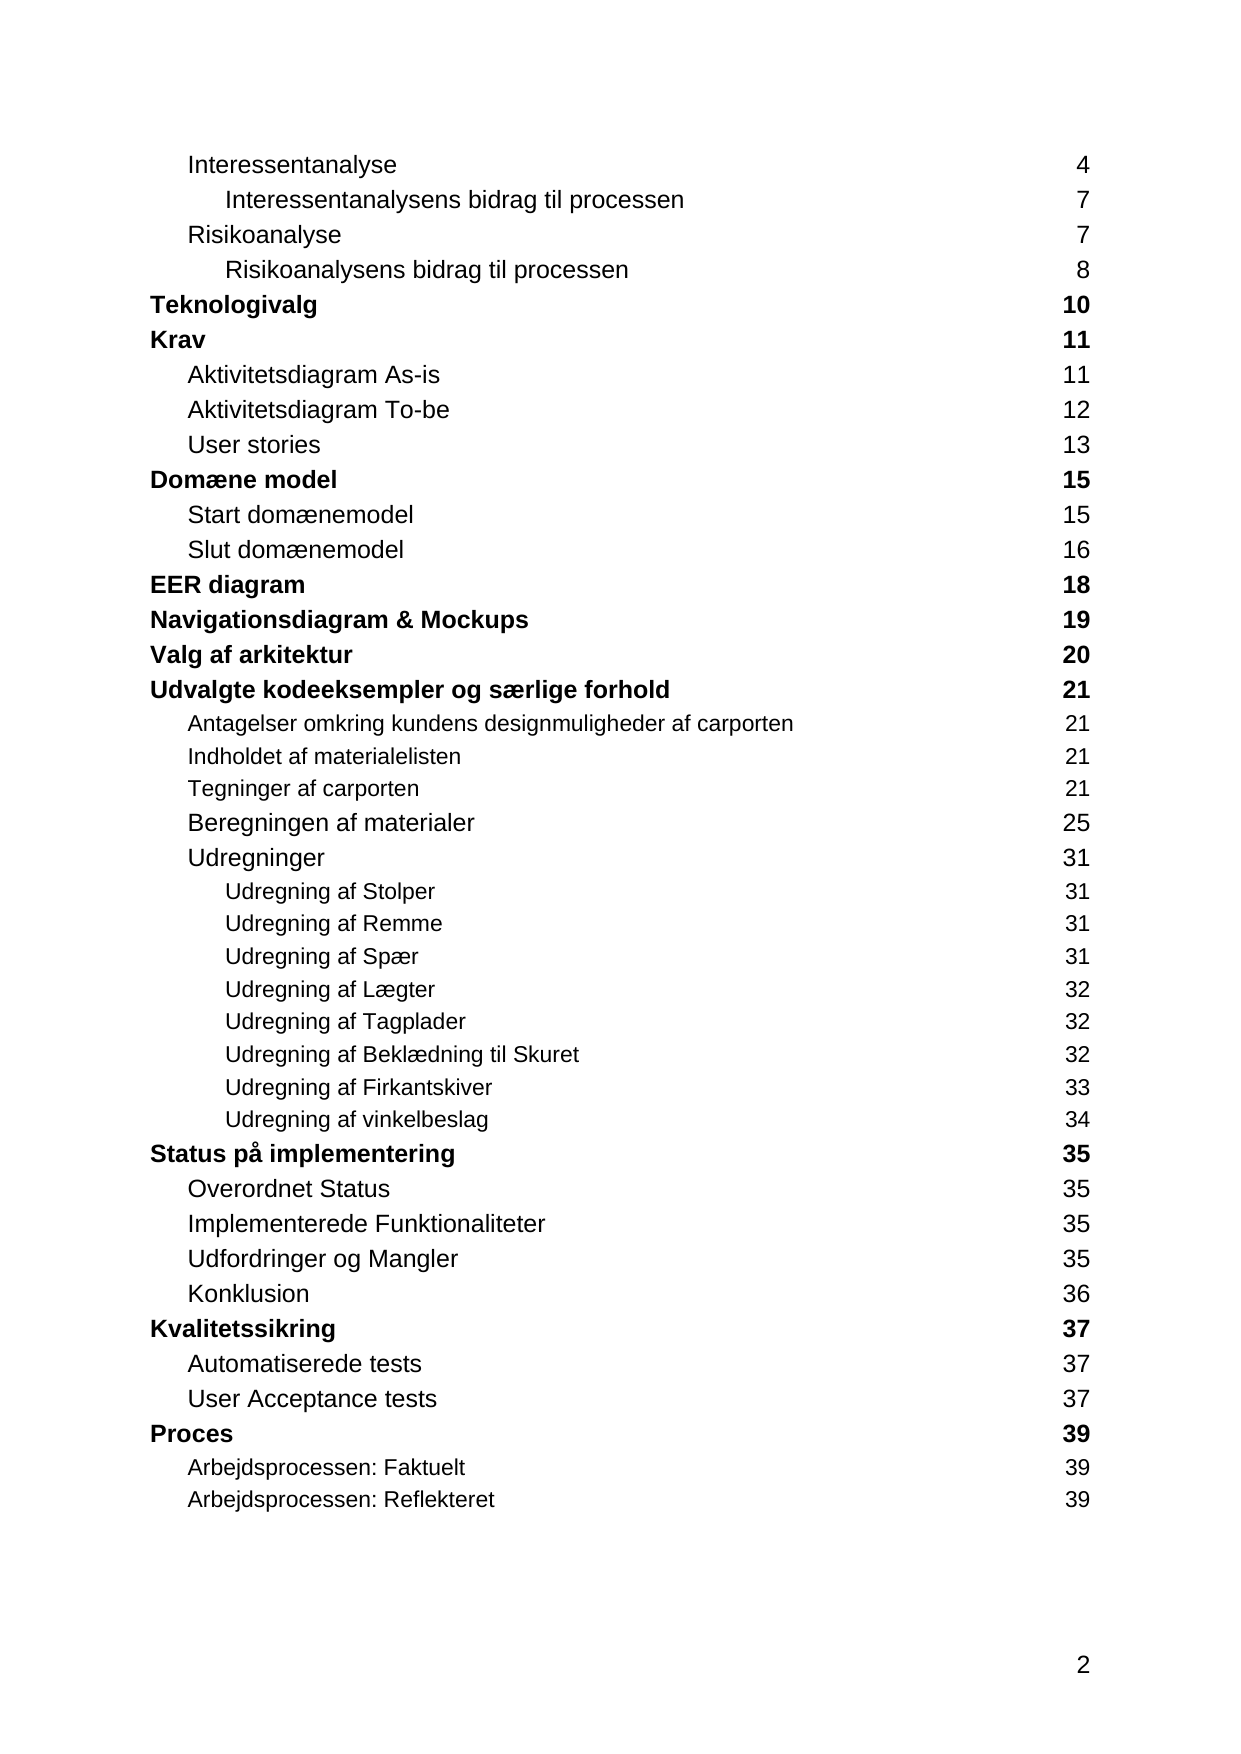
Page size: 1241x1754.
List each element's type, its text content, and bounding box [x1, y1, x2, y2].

text Slut domænemodel 16 [187, 535, 1090, 564]
text Interessentanalysens bidrag til processen 7 [225, 185, 1090, 214]
text Proces 39 [150, 1419, 1090, 1447]
text Teknologivalg 10 [150, 290, 1090, 319]
text Antagelser omkring kundens designmuligheder af carporten 21 [187, 710, 1090, 736]
text Tegninger af carporten 21 [187, 775, 1090, 802]
text Udfordringer og Mangler 35 [187, 1244, 1090, 1272]
text Arbejdsprocessen: Faktuelt 39 [187, 1454, 1090, 1480]
text Implementerede Funktionaliteter 35 [187, 1209, 1090, 1237]
text Indholdet af materialelisten 21 [187, 743, 1090, 769]
text Interessentanalyse 4 [187, 150, 1090, 179]
text Status på implementering 35 [150, 1139, 1090, 1167]
text Aktivitetsdiagram As-is 11 [187, 360, 1090, 389]
text User Acceptance tests 37 [187, 1384, 1090, 1412]
text Udregning af vinkelbeslag 34 [225, 1106, 1090, 1132]
text User stories 13 [187, 430, 1090, 459]
text Kvalitetssikring 37 [150, 1314, 1090, 1342]
text Automatiserede tests 37 [187, 1349, 1090, 1377]
text Udregning af Beklædning til Skuret 32 [225, 1041, 1090, 1067]
text Udregning af Tagplader 32 [225, 1008, 1090, 1034]
text EER diagram 18 [150, 570, 1090, 599]
text Krav 11 [150, 325, 1090, 354]
text Udregning af Firkantskiver 33 [225, 1073, 1090, 1100]
text Beregningen af materialer 25 [187, 808, 1090, 837]
text Start domænemodel 15 [187, 500, 1090, 529]
text Navigationsdiagram & Mockups 19 [150, 605, 1090, 634]
text Udregning af Remme 31 [225, 910, 1090, 937]
text Udvalgte kodeeksempler og særlige forhold 21 [150, 675, 1090, 704]
text Overordnet Status 35 [187, 1174, 1090, 1202]
text Arbejdsprocessen: Reflekteret 39 [187, 1486, 1090, 1513]
text Konklusion 36 [187, 1279, 1090, 1307]
text Udregning af Spær 31 [225, 943, 1090, 969]
text Udregning af Lægter 32 [225, 976, 1090, 1002]
text Aktivitetsdiagram To-be 12 [187, 395, 1090, 424]
text Valg af arkitektur 20 [150, 640, 1090, 669]
text Udregning af Stolper 31 [225, 878, 1090, 904]
text Udregninger 31 [187, 843, 1090, 872]
text Risikoanalyse 7 [187, 220, 1090, 249]
text Domæne model 15 [150, 465, 1090, 494]
text Risikoanalysens bidrag til processen 8 [225, 255, 1090, 284]
